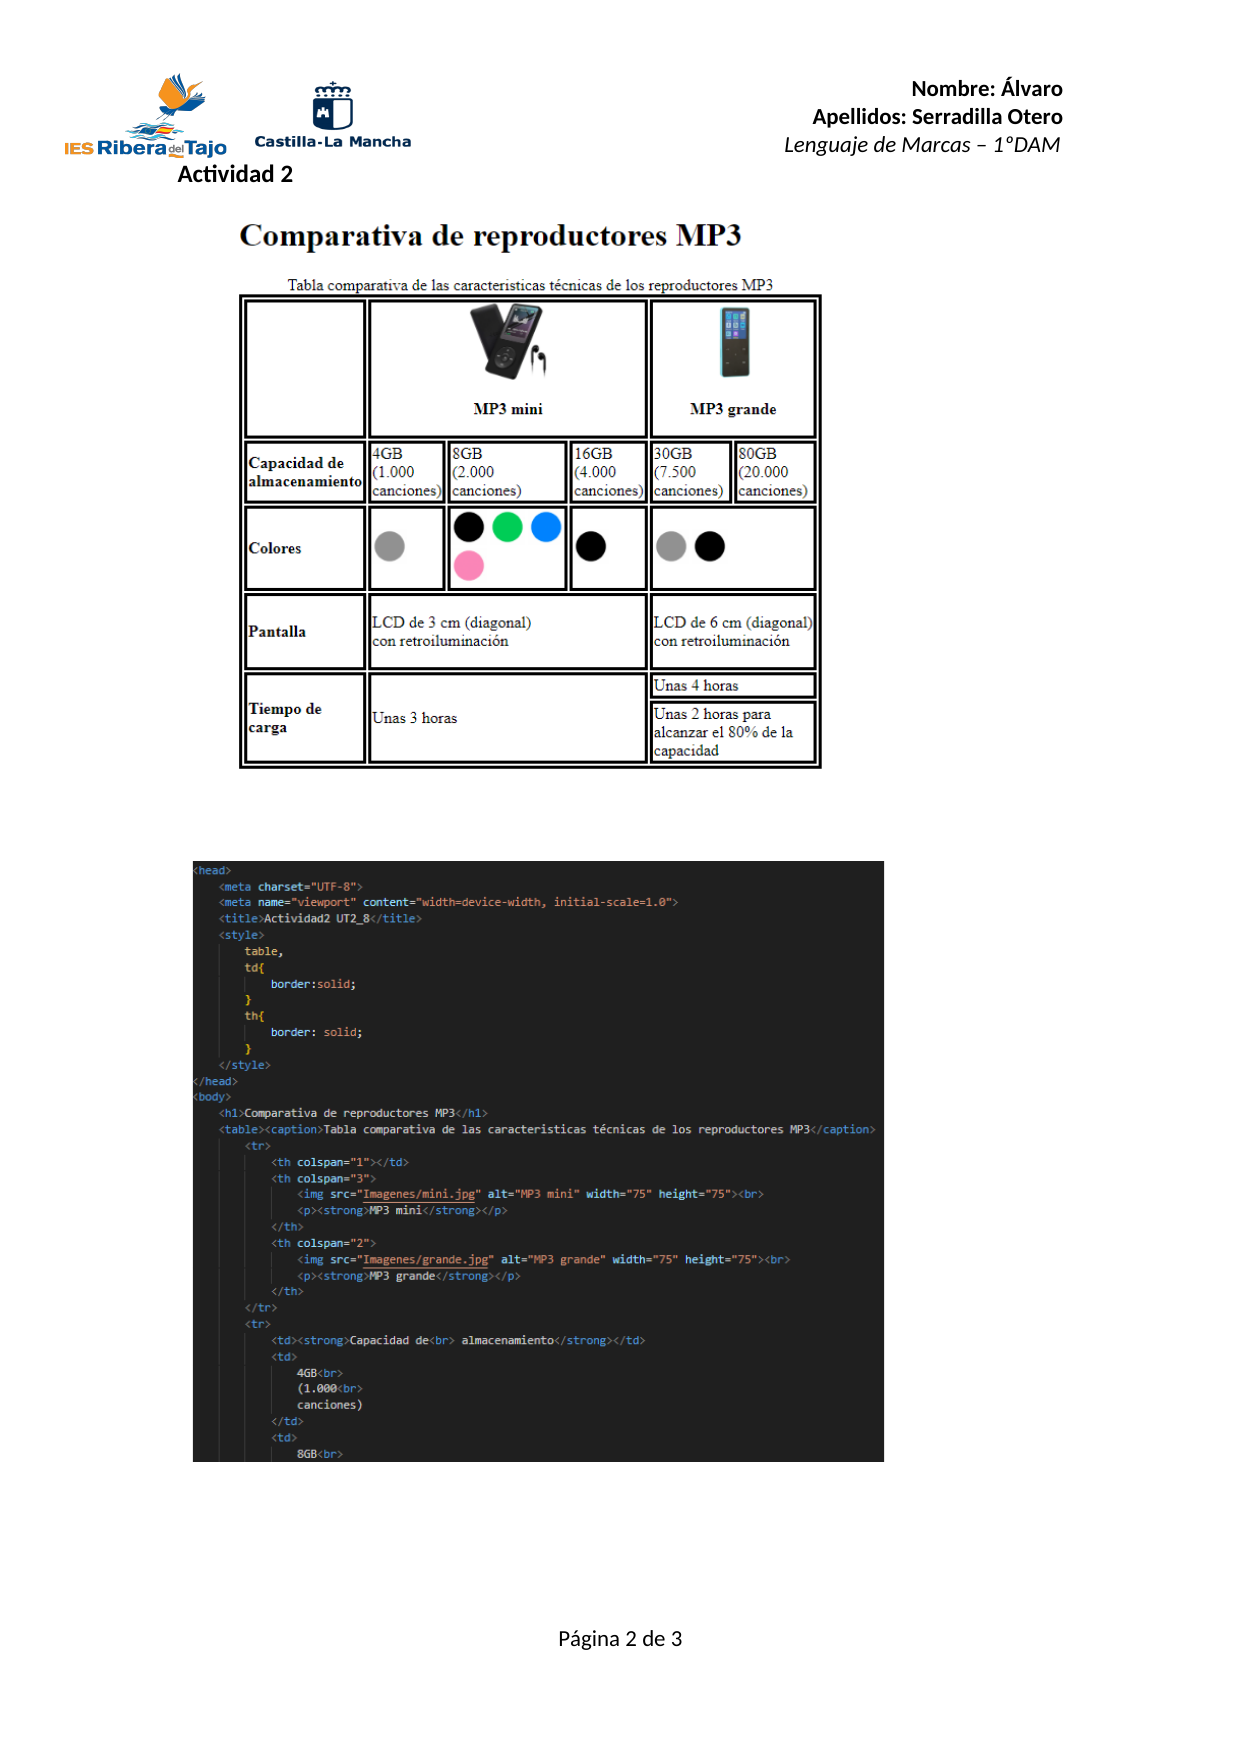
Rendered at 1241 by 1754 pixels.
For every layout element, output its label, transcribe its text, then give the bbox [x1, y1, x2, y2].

text Actividad 2 [177, 158, 1063, 188]
picture [65, 73, 227, 158]
picture [233, 73, 432, 158]
picture [192, 861, 885, 1462]
picture [231, 207, 840, 783]
